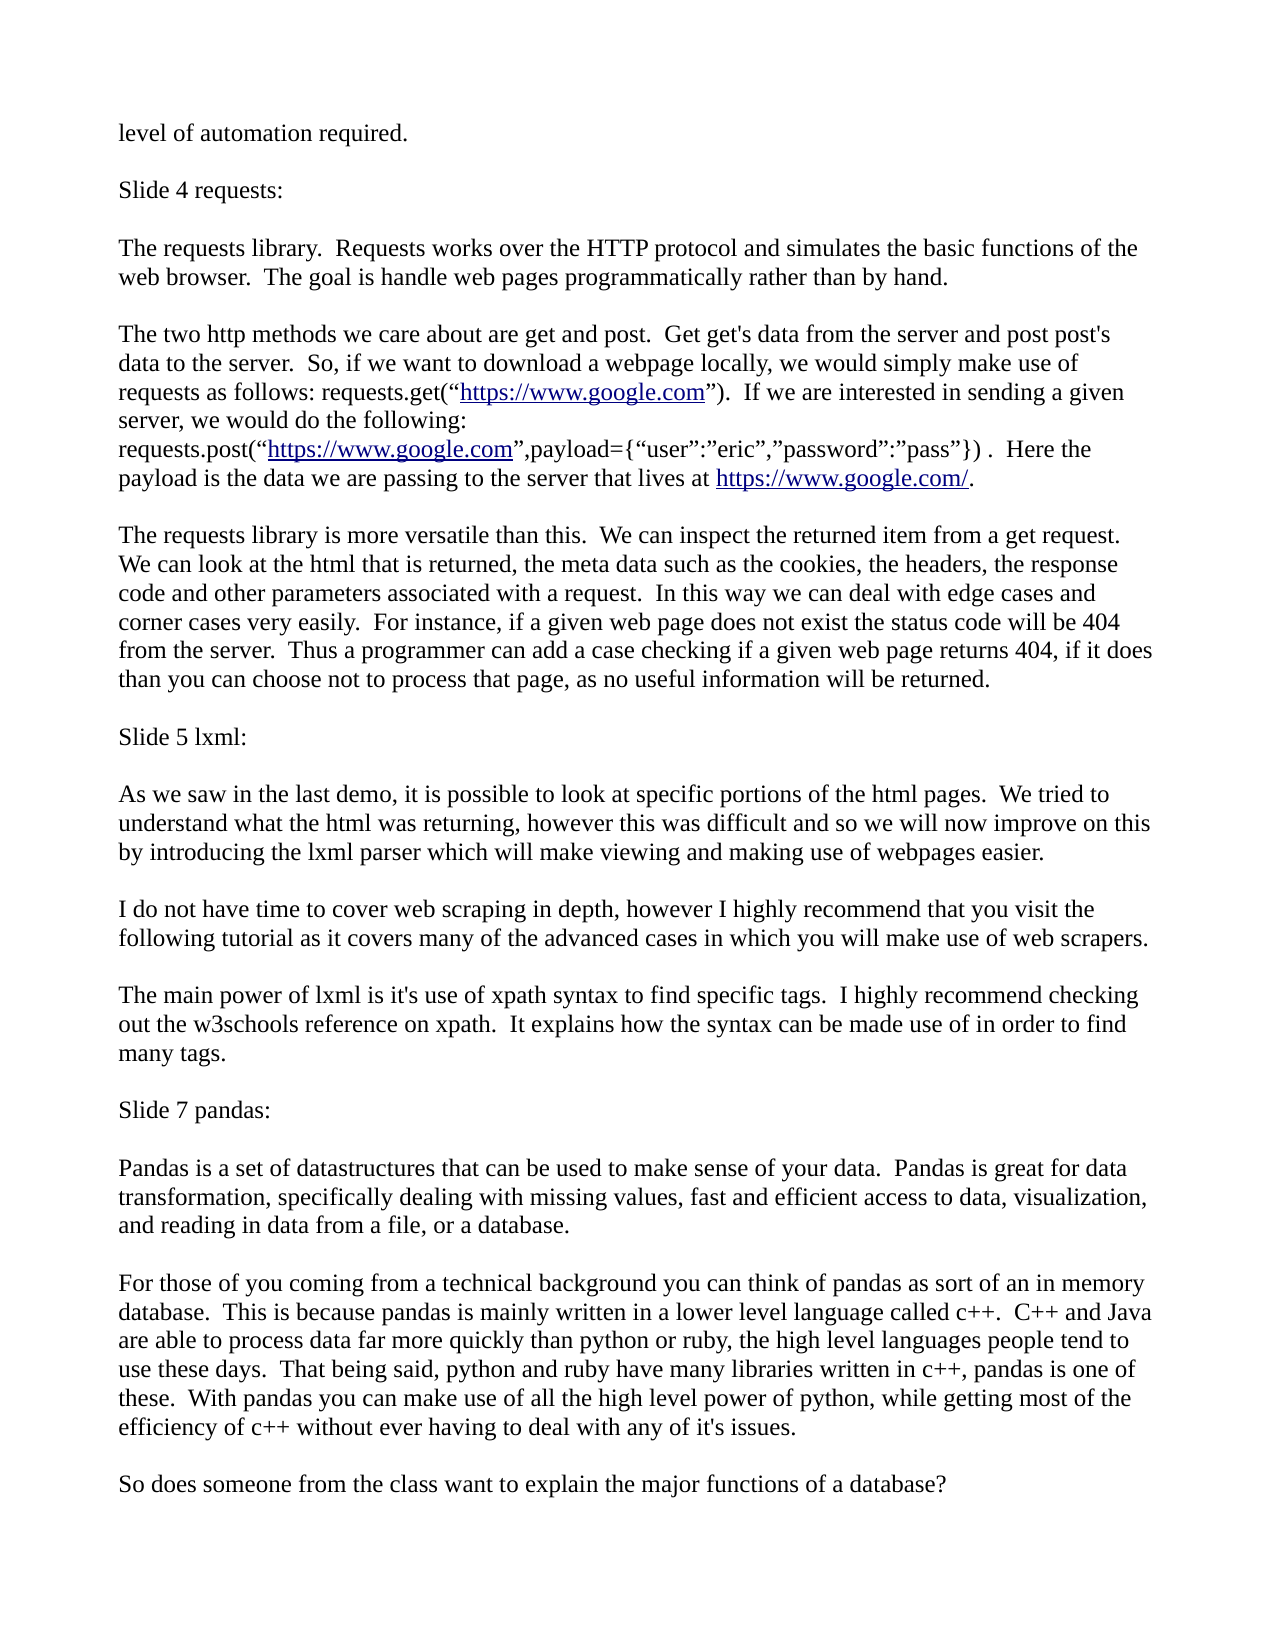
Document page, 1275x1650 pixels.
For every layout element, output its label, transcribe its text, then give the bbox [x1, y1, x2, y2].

text Slide 5 lxml: [118, 722, 1157, 751]
text So does someone from the class want to explain the major functions of a database? [118, 1469, 1157, 1498]
text Slide 7 pandas: [118, 1096, 1157, 1124]
text level of automation required. [118, 118, 1157, 147]
text The two http methods we care about are get and post. Get get's data from the server and post post's data to the server. So, if we want to download a webpage locally, we would simply make use of requests as follows: requests.get(“https://www.google.com”). If we are interested in sending a given server, we would do the following: requests.post(“https://www.google.com”,payload={“user”:”eric”,”password”:”pass”}) . Here the payload is the data we are passing to the server that lives at https://www.google.com/. [118, 319, 1157, 492]
text As we saw in the last demo, it is possible to look at specific portions of the html pages. We tried to understand what the html was returning, however this was difficult and so we will now improve on this by introducing the lxml parser which will make viewing and making use of webpages easier. [118, 779, 1157, 866]
text The main power of lxml is it's use of xpath syntax to find specific tags. I highly recommend checking out the w3schools reference on xpath. It explains how the syntax can be made use of in order to find many tags. [118, 981, 1157, 1067]
text Slide 4 requests: [118, 176, 1157, 204]
text Pandas is a set of datastructures that can be used to make sense of your data. Pandas is great for data transformation, specifically dealing with missing values, fast and efficient access to data, visualization, and reading in data from a file, or a database. [118, 1153, 1157, 1239]
text The requests library is more versatile than this. We can inspect the returned item from a get request. We can look at the html that is returned, the meta data such as the cookies, the headers, the response code and other parameters associated with a request. In this way we can deal with edge cases and corner cases very easily. For instance, if a given web page does not exist the status code will be 404 from the server. Thus a programmer can add a case checking if a given web page returns 404, if it does than you can choose not to process that page, as no useful information will be returned. [118, 521, 1157, 693]
text I do not have time to cover web scraping in depth, however I highly recommend that you visit the following tutorial as it covers many of the advanced cases in which you will make use of web scrapers. [118, 894, 1157, 952]
text For those of you coming from a technical background you can think of pandas as sort of an in memory database. This is because pandas is mainly written in a lower level language called c++. C++ and Java are able to process data far more quickly than python or ruby, the high level languages people tend to use these days. That being said, python and ruby have many libraries written in c++, pandas is one of these. With pandas you can make use of all the high level power of python, while getting most of the efficiency of c++ without ever having to deal with any of it's issues. [118, 1268, 1157, 1441]
text The requests library. Requests works over the HTTP protocol and simulates the basic functions of the web browser. The goal is handle web pages programmatically rather than by hand. [118, 233, 1157, 291]
